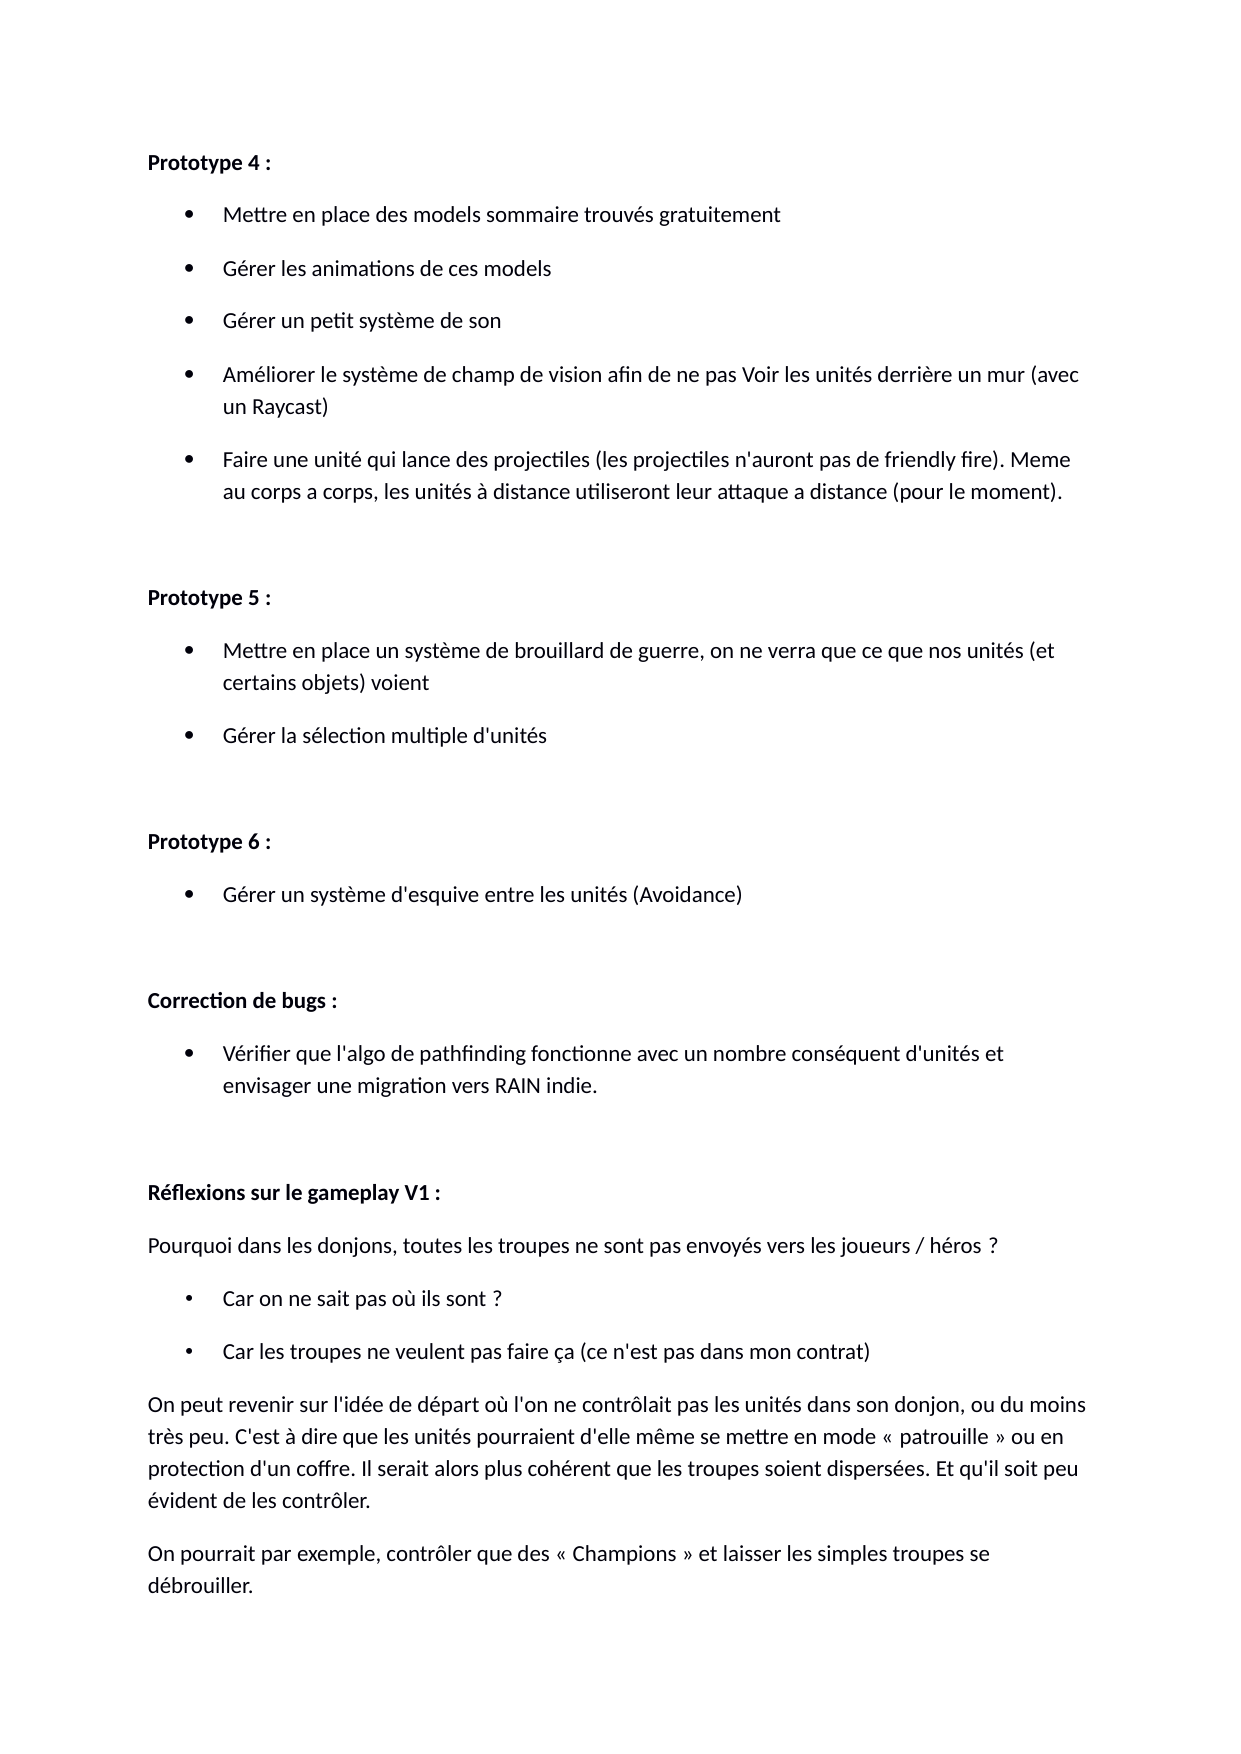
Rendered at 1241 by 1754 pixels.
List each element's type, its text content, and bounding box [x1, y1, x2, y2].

text Pourquoi dans les donjons, toutes les troupes ne sont pas envoyés vers les joueurs / héros ? [148, 1231, 1093, 1259]
list Car les troupes ne veulent pas faire ça (ce n'est pas dans mon contrat) [185, 1337, 1093, 1365]
list Gérer un système d'esquive entre les unités (Avoidance) [185, 880, 1093, 908]
text Réflexions sur le gameplay V1 : [148, 1178, 1093, 1206]
list Vérifier que l'algo de pathfinding fonctionne avec un nombre conséquent d'unités et envisager une migration vers RAIN indie. [185, 1039, 1093, 1100]
list Gérer les animations de ces models [185, 254, 1093, 282]
text Prototype 4 : [148, 148, 1093, 176]
list Mettre en place un système de brouillard de guerre, on ne verra que ce que nos unités (et certains objets) voient [185, 636, 1093, 696]
text Prototype 5 : [148, 583, 1093, 611]
text Prototype 6 : [148, 827, 1093, 855]
list Mettre en place des models sommaire trouvés gratuitement [185, 201, 1093, 229]
list Faire une unité qui lance des projectiles (les projectiles n'auront pas de friendly fire). Meme au corps a corps, les unités à distance utiliseront leur attaque a distance (pour le moment). [185, 445, 1093, 505]
text On peut revenir sur l'idée de départ où l'on ne contrôlait pas les unités dans son donjon, ou du moins très peu. C'est à dire que les unités pourraient d'elle même se mettre en mode « patrouille » ou en protection d'un coffre. Il serait alors plus cohérent que les troupes soient dispersées. Et qu'il soit peu évident de les contrôler. [148, 1390, 1093, 1514]
list Car on ne sait pas où ils sont ? [185, 1284, 1093, 1312]
list Améliorer le système de champ de vision afin de ne pas Voir les unités derrière un mur (avec un Raycast) [185, 360, 1093, 420]
list Gérer un petit système de son [185, 307, 1093, 335]
list Gérer la sélection multiple d'unités [185, 721, 1093, 749]
text On pourrait par exemple, contrôler que des « Champions » et laisser les simples troupes se débrouiller. [148, 1539, 1093, 1599]
text Correction de bugs : [148, 986, 1093, 1014]
